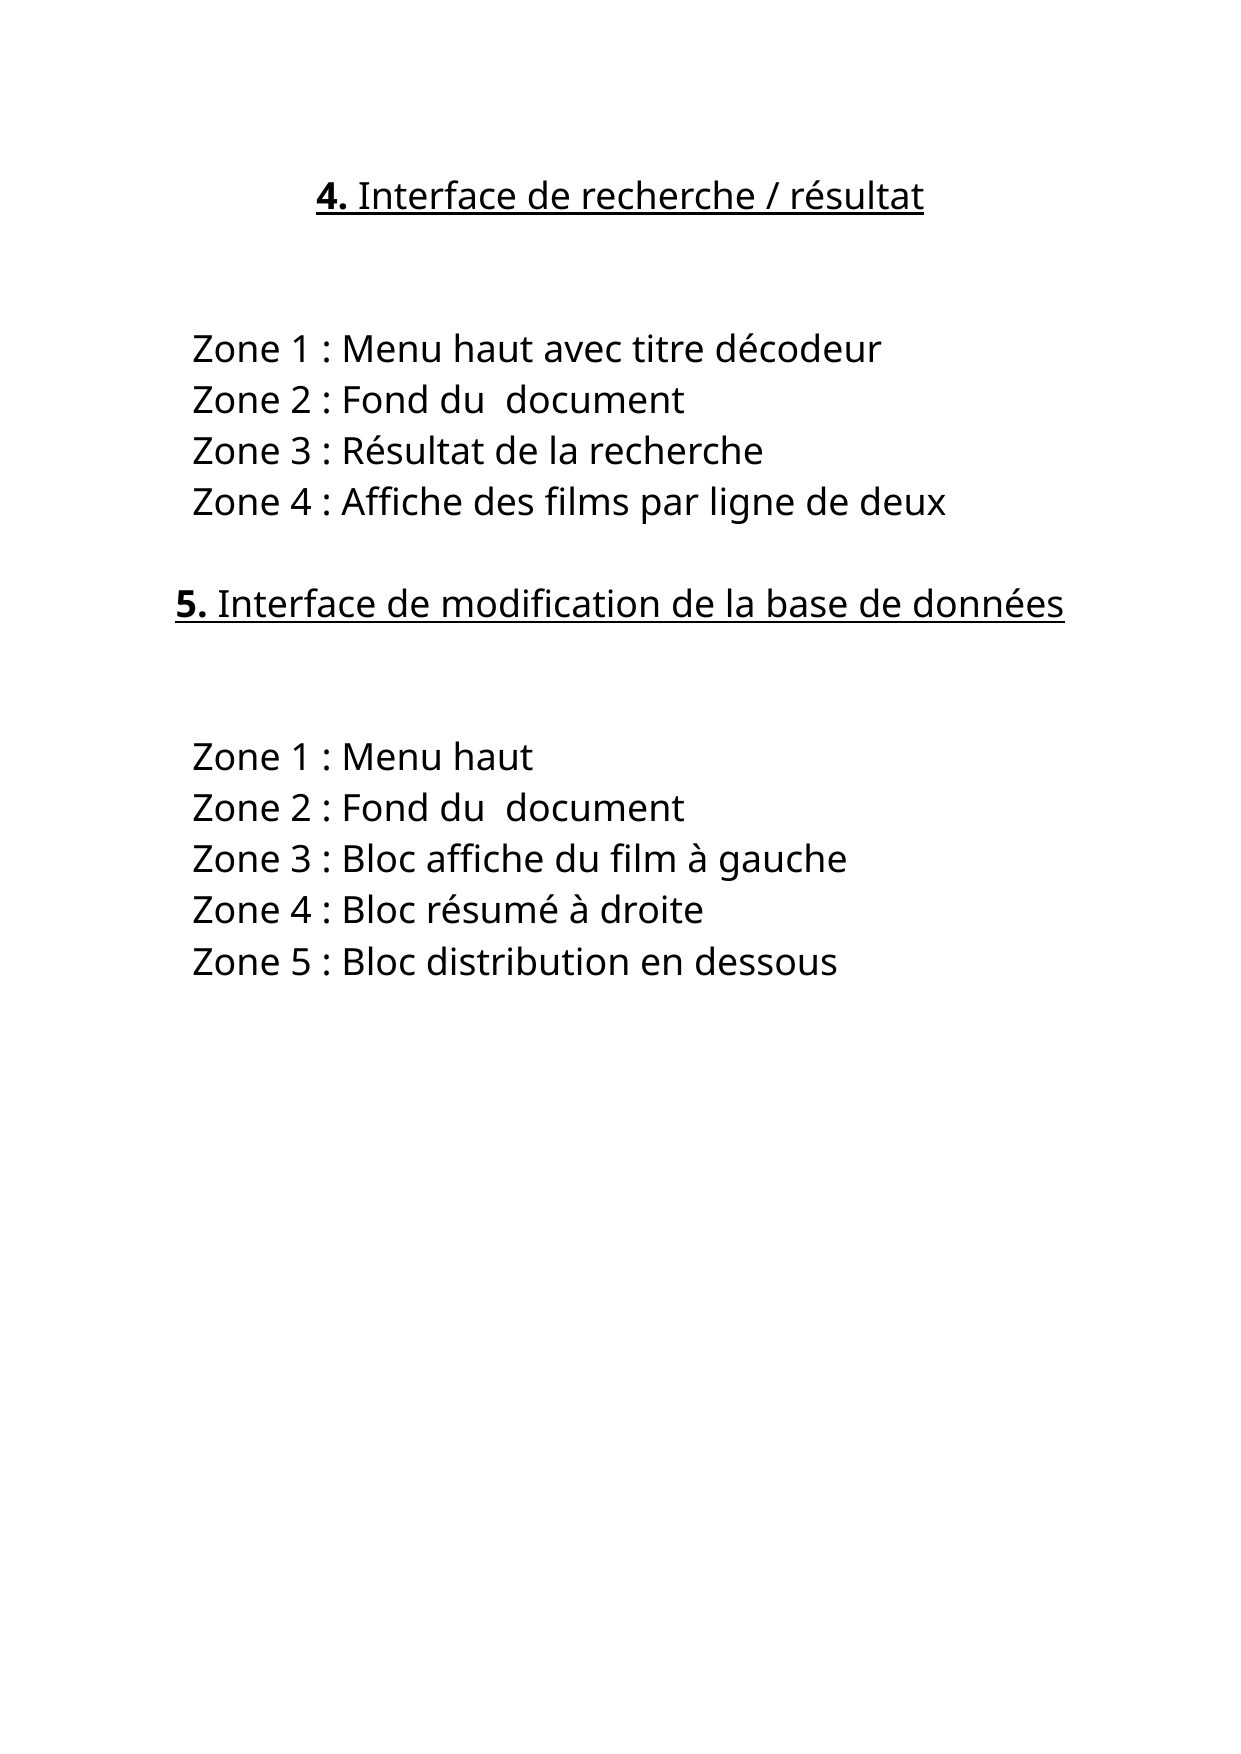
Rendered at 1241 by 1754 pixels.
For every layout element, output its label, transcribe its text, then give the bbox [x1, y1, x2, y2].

text Zone 1 : Menu haut avec titre décodeur [118, 322, 1122, 373]
text Zone 3 : Résultat de la recherche [118, 424, 1122, 475]
text Zone 4 : Bloc résumé à droite [118, 884, 1122, 935]
text Zone 4 : Affiche des films par ligne de deux [118, 475, 1122, 526]
text Zone 1 : Menu haut [118, 731, 1122, 782]
text Zone 3 : Bloc affiche du film à gauche [118, 833, 1122, 884]
text 5. Interface de modification de la base de données [118, 577, 1122, 628]
text Zone 2 : Fond du document [118, 373, 1122, 424]
text Zone 5 : Bloc distribution en dessous [118, 935, 1122, 986]
text Zone 2 : Fond du document [118, 782, 1122, 833]
text 4. Interface de recherche / résultat [118, 169, 1122, 220]
